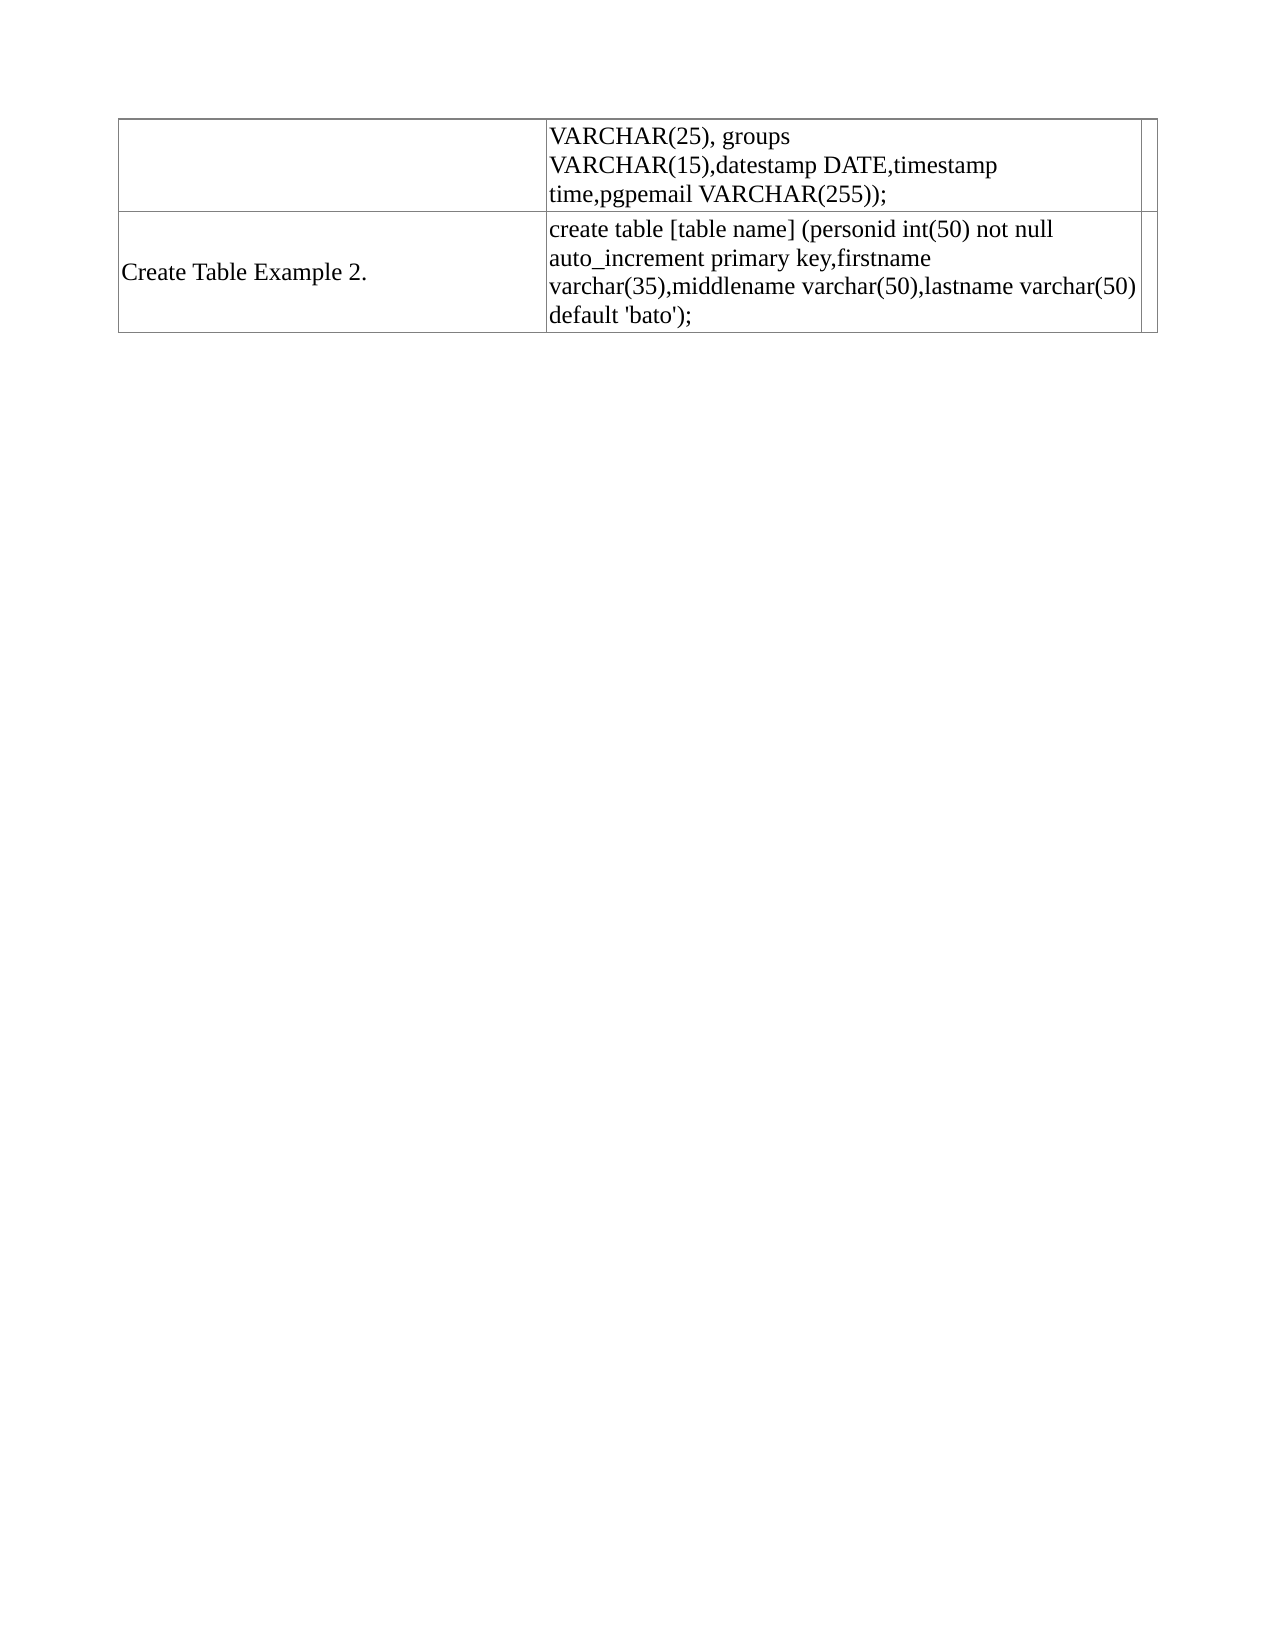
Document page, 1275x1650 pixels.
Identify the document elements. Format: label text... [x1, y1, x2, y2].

table_cell [1142, 212, 1157, 332]
table_cell VARCHAR(25), groups VARCHAR(15),datestamp DATE,timestamp time,pgpemail VARCHAR(255)); [547, 120, 1141, 211]
table_cell create table [table name] (personid int(50) not null auto_increment primary key,firstname varchar(35),middlename varchar(50),lastname varchar(50) default 'bato'); [547, 212, 1141, 332]
table_cell [1142, 120, 1157, 211]
table_cell [119, 120, 546, 211]
table_cell Create Table Example 2. [119, 212, 546, 332]
